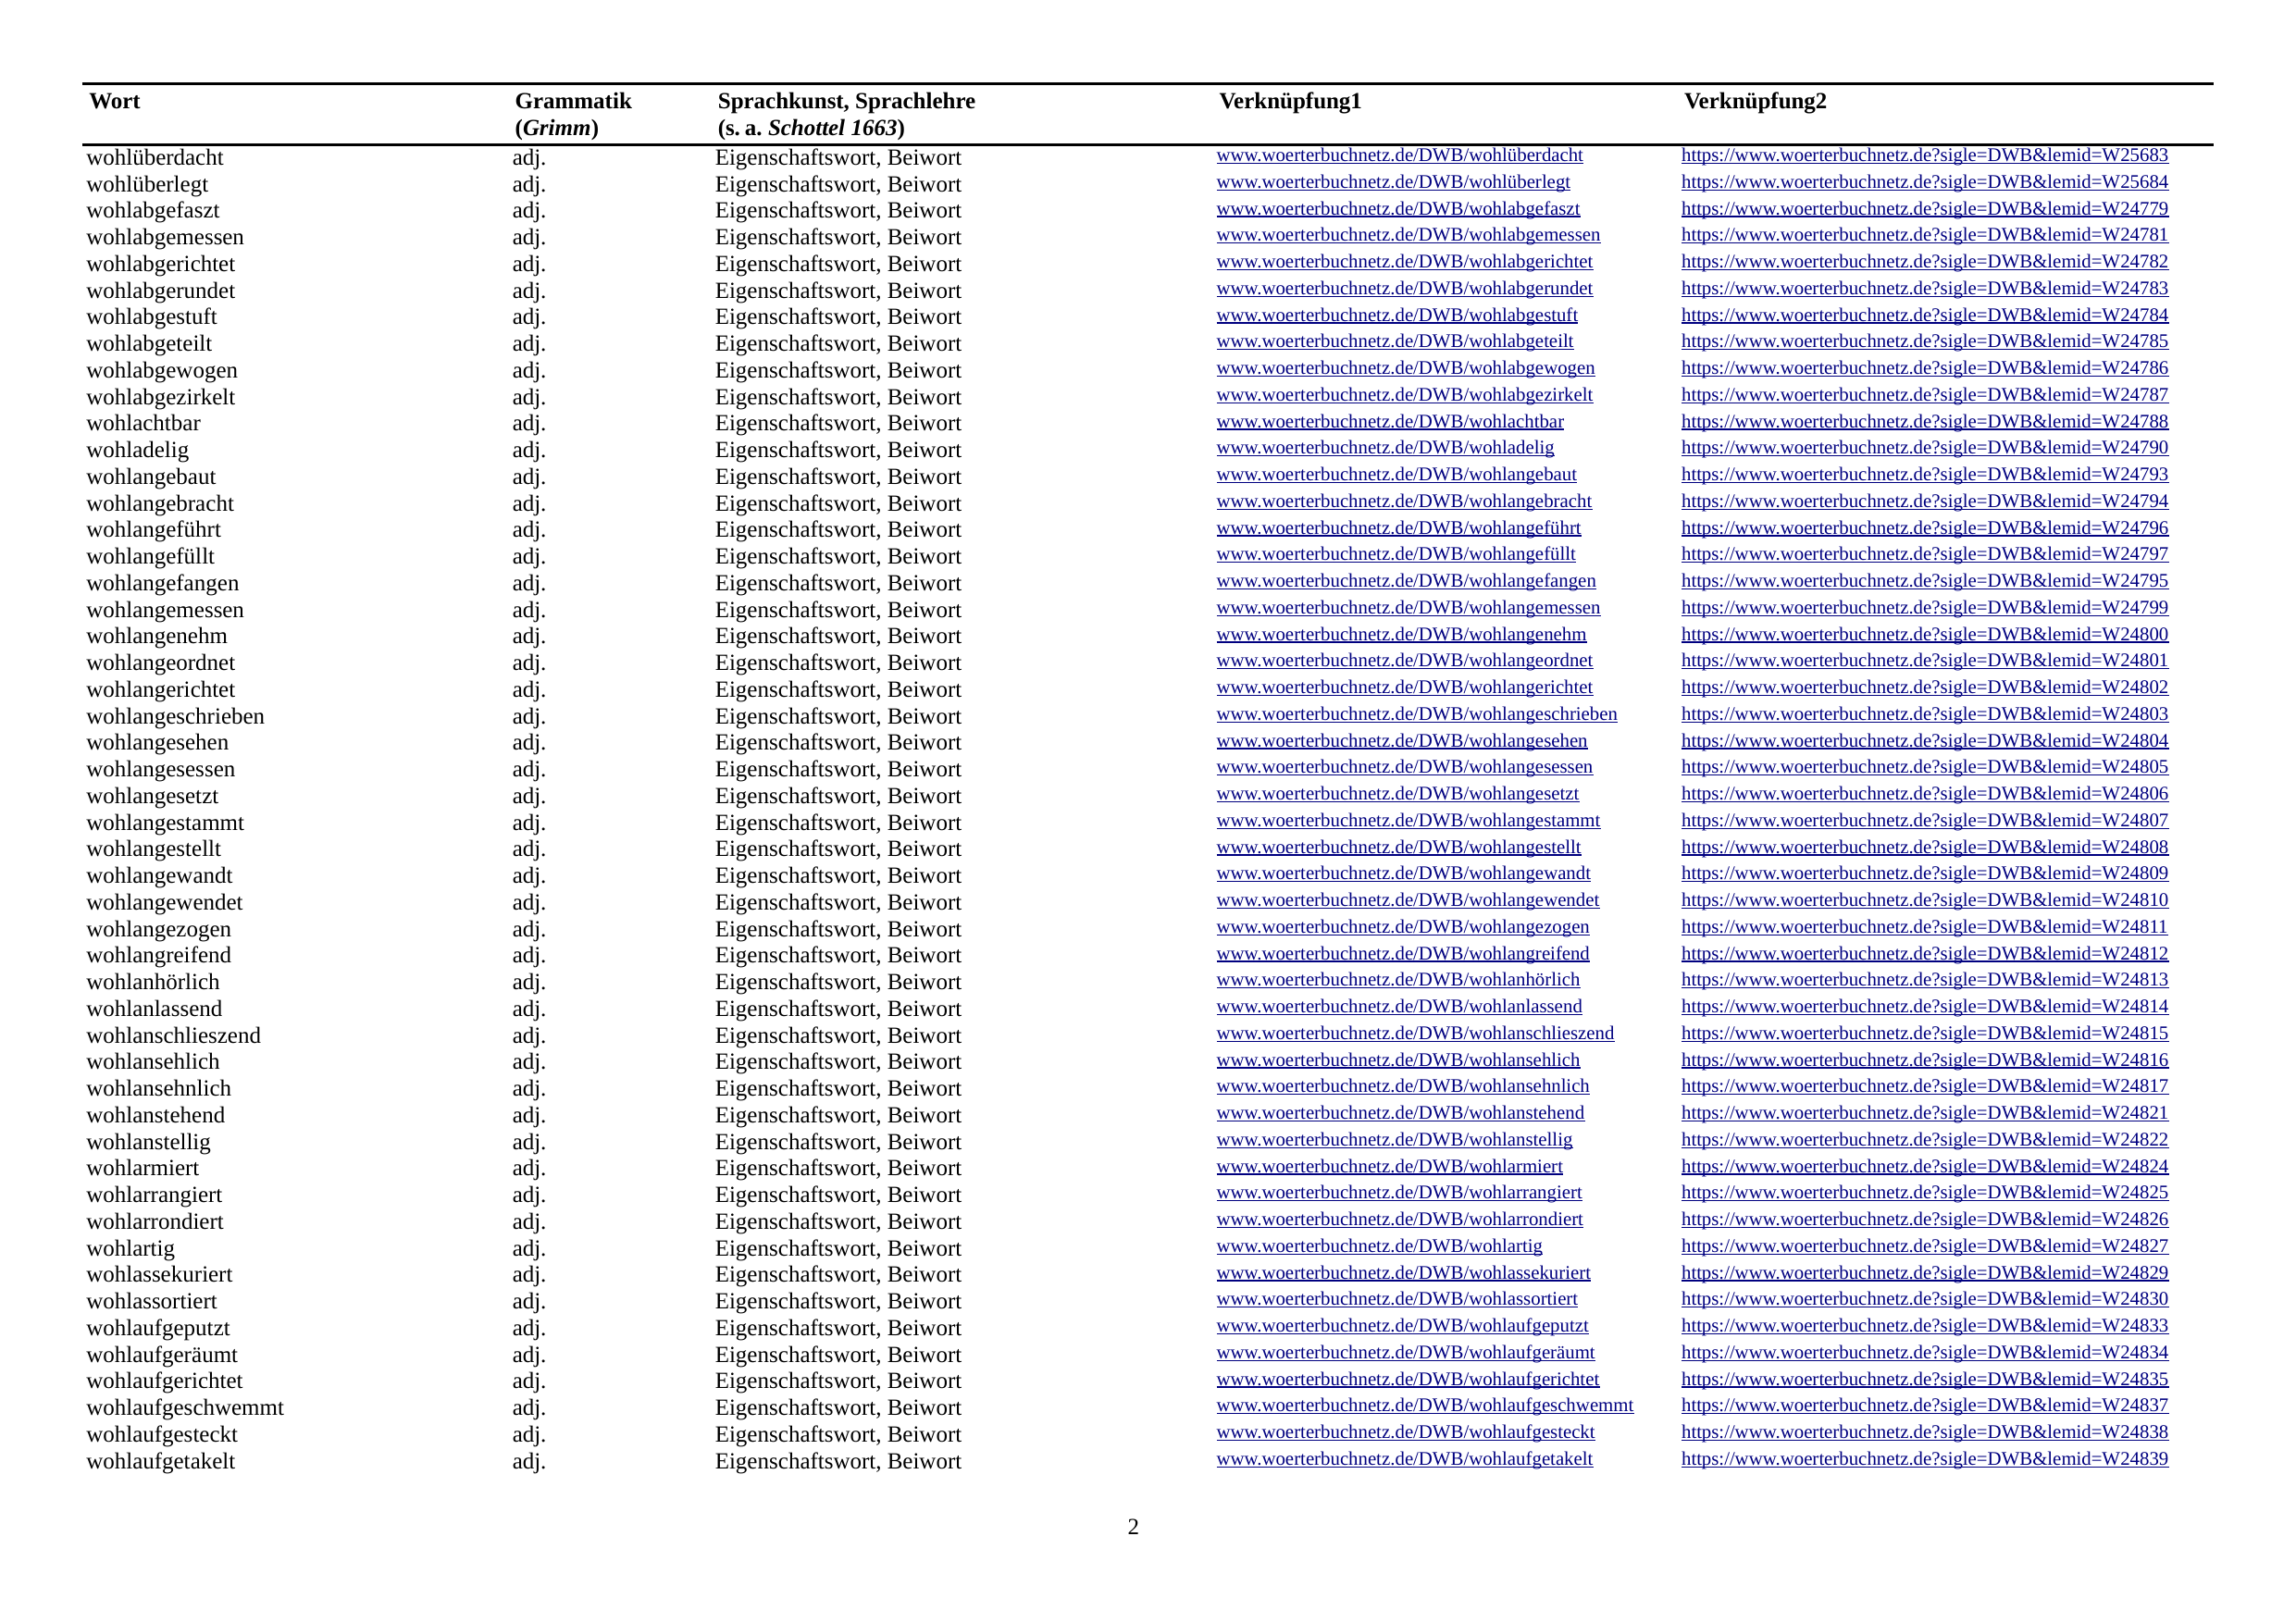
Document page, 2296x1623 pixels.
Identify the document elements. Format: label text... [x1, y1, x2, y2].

table_cell www.woerterbuchnetz.de/DWB/wohlartig [1212, 1234, 1677, 1260]
table_cell adj. [508, 596, 711, 622]
table_cell adj. [508, 649, 711, 675]
table_cell adj. [508, 675, 711, 702]
table_cell Eigenschaftswort, Beiwort [711, 1208, 1212, 1234]
table_cell wohlaufgeputzt [82, 1314, 508, 1341]
table_cell wohlaufgetakelt [82, 1447, 508, 1473]
table_cell https://www.woerterbuchnetz.de?sigle=DWB&lemid=W25683 [1678, 146, 2214, 170]
table_cell Eigenschaftswort, Beiwort [711, 463, 1212, 489]
table_cell wohlangemessen [82, 596, 508, 622]
table_cell www.woerterbuchnetz.de/DWB/wohlangeschrieben [1212, 702, 1677, 728]
table_cell Eigenschaftswort, Beiwort [711, 623, 1212, 649]
table_cell Eigenschaftswort, Beiwort [711, 1101, 1212, 1128]
table_cell www.woerterbuchnetz.de/DWB/wohlangreifend [1212, 942, 1677, 968]
table_cell https://www.woerterbuchnetz.de?sigle=DWB&lemid=W24800 [1678, 623, 2214, 649]
table_cell Eigenschaftswort, Beiwort [711, 569, 1212, 596]
table_cell https://www.woerterbuchnetz.de?sigle=DWB&lemid=W24825 [1678, 1181, 2214, 1208]
table_cell adj. [508, 1314, 711, 1341]
table_cell wohlanlassend [82, 995, 508, 1022]
table_cell wohlachtbar [82, 410, 508, 436]
table_cell www.woerterbuchnetz.de/DWB/wohlanstellig [1212, 1128, 1677, 1154]
table_cell Eigenschaftswort, Beiwort [711, 146, 1212, 170]
table_cell Eigenschaftswort, Beiwort [711, 1234, 1212, 1260]
table_cell www.woerterbuchnetz.de/DWB/wohlangerichtet [1212, 675, 1677, 702]
table_cell https://www.woerterbuchnetz.de?sigle=DWB&lemid=W24783 [1678, 277, 2214, 303]
table_cell www.woerterbuchnetz.de/DWB/wohlangemessen [1212, 596, 1677, 622]
table_cell adj. [508, 1128, 711, 1154]
table_cell wohlabgefaszt [82, 197, 508, 223]
table_cell wohlangerichtet [82, 675, 508, 702]
table_cell Eigenschaftswort, Beiwort [711, 356, 1212, 383]
table_cell wohlangebracht [82, 489, 508, 515]
table_header Sprachkunst, Sprachlehre (s. a. Schottel 1663) [711, 85, 1212, 143]
table_cell wohlangefüllt [82, 542, 508, 569]
table_cell adj. [508, 356, 711, 383]
table_cell wohlansehlich [82, 1048, 508, 1074]
table_cell www.woerterbuchnetz.de/DWB/wohlansehlich [1212, 1048, 1677, 1074]
table_cell www.woerterbuchnetz.de/DWB/wohlangebaut [1212, 463, 1677, 489]
table_cell www.woerterbuchnetz.de/DWB/wohlüberdacht [1212, 146, 1677, 170]
table_cell www.woerterbuchnetz.de/DWB/wohlaufgeschwemmt [1212, 1394, 1677, 1420]
table_cell adj. [508, 836, 711, 861]
table_cell www.woerterbuchnetz.de/DWB/wohlangefüllt [1212, 542, 1677, 569]
table_cell www.woerterbuchnetz.de/DWB/wohlangeführt [1212, 516, 1677, 542]
table_cell adj. [508, 915, 711, 941]
table_cell wohlabgeteilt [82, 329, 508, 356]
table_cell adj. [508, 1181, 711, 1208]
table_cell https://www.woerterbuchnetz.de?sigle=DWB&lemid=W24816 [1678, 1048, 2214, 1074]
table_cell adj. [508, 304, 711, 329]
table_cell adj. [508, 569, 711, 596]
table_cell wohlangesetzt [82, 782, 508, 809]
table_cell adj. [508, 1101, 711, 1128]
table_cell wohlanstehend [82, 1101, 508, 1128]
table_cell adj. [508, 1420, 711, 1447]
table_cell www.woerterbuchnetz.de/DWB/wohlanstehend [1212, 1101, 1677, 1128]
table_cell www.woerterbuchnetz.de/DWB/wohlangezogen [1212, 915, 1677, 941]
table_cell www.woerterbuchnetz.de/DWB/wohlanhörlich [1212, 968, 1677, 995]
table_cell www.woerterbuchnetz.de/DWB/wohlabgezirkelt [1212, 383, 1677, 409]
table_cell https://www.woerterbuchnetz.de?sigle=DWB&lemid=W24782 [1678, 250, 2214, 277]
table_cell Eigenschaftswort, Beiwort [711, 1447, 1212, 1473]
table_cell Eigenschaftswort, Beiwort [711, 197, 1212, 223]
table_cell www.woerterbuchnetz.de/DWB/wohlarrondiert [1212, 1208, 1677, 1234]
table_cell adj. [508, 250, 711, 277]
table_cell adj. [508, 489, 711, 515]
table_cell Eigenschaftswort, Beiwort [711, 1128, 1212, 1154]
table_cell www.woerterbuchnetz.de/DWB/wohlaufgeputzt [1212, 1314, 1677, 1341]
table_cell adj. [508, 1022, 711, 1047]
table_cell https://www.woerterbuchnetz.de?sigle=DWB&lemid=W24821 [1678, 1101, 2214, 1128]
table_cell wohlabgerichtet [82, 250, 508, 277]
table_cell https://www.woerterbuchnetz.de?sigle=DWB&lemid=W24779 [1678, 197, 2214, 223]
table_cell Eigenschaftswort, Beiwort [711, 329, 1212, 356]
table_cell adj. [508, 1261, 711, 1287]
table_cell Eigenschaftswort, Beiwort [711, 596, 1212, 622]
table_cell adj. [508, 1341, 711, 1367]
table_cell www.woerterbuchnetz.de/DWB/wohlangenehm [1212, 623, 1677, 649]
table_cell https://www.woerterbuchnetz.de?sigle=DWB&lemid=W25684 [1678, 170, 2214, 196]
table_cell https://www.woerterbuchnetz.de?sigle=DWB&lemid=W24803 [1678, 702, 2214, 728]
table_cell https://www.woerterbuchnetz.de?sigle=DWB&lemid=W24793 [1678, 463, 2214, 489]
table_cell wohlangezogen [82, 915, 508, 941]
table_cell https://www.woerterbuchnetz.de?sigle=DWB&lemid=W24794 [1678, 489, 2214, 515]
table_cell wohlanhörlich [82, 968, 508, 995]
table_cell https://www.woerterbuchnetz.de?sigle=DWB&lemid=W24784 [1678, 304, 2214, 329]
table_cell https://www.woerterbuchnetz.de?sigle=DWB&lemid=W24839 [1678, 1447, 2214, 1473]
table_cell Eigenschaftswort, Beiwort [711, 1261, 1212, 1287]
table_cell https://www.woerterbuchnetz.de?sigle=DWB&lemid=W24807 [1678, 809, 2214, 835]
table_header Grammatik (Grimm) [508, 85, 711, 143]
table_cell adj. [508, 1048, 711, 1074]
table_cell Eigenschaftswort, Beiwort [711, 915, 1212, 941]
table_cell Eigenschaftswort, Beiwort [711, 1341, 1212, 1367]
table_cell www.woerterbuchnetz.de/DWB/wohlabgestuft [1212, 304, 1677, 329]
table_cell Eigenschaftswort, Beiwort [711, 729, 1212, 755]
table_cell Eigenschaftswort, Beiwort [711, 1394, 1212, 1420]
table_cell https://www.woerterbuchnetz.de?sigle=DWB&lemid=W24804 [1678, 729, 2214, 755]
table_cell www.woerterbuchnetz.de/DWB/wohlaufgeräumt [1212, 1341, 1677, 1367]
table_cell wohlaufgeschwemmt [82, 1394, 508, 1420]
table_cell https://www.woerterbuchnetz.de?sigle=DWB&lemid=W24835 [1678, 1368, 2214, 1394]
table_cell https://www.woerterbuchnetz.de?sigle=DWB&lemid=W24824 [1678, 1155, 2214, 1181]
table_cell www.woerterbuchnetz.de/DWB/wohlangewendet [1212, 888, 1677, 915]
table_cell wohlangestammt [82, 809, 508, 835]
table_cell https://www.woerterbuchnetz.de?sigle=DWB&lemid=W24802 [1678, 675, 2214, 702]
table_cell https://www.woerterbuchnetz.de?sigle=DWB&lemid=W24811 [1678, 915, 2214, 941]
table_cell Eigenschaftswort, Beiwort [711, 170, 1212, 196]
table_cell adj. [508, 782, 711, 809]
table_cell https://www.woerterbuchnetz.de?sigle=DWB&lemid=W24833 [1678, 1314, 2214, 1341]
table_cell Eigenschaftswort, Beiwort [711, 1314, 1212, 1341]
table_cell adj. [508, 1234, 711, 1260]
table_cell https://www.woerterbuchnetz.de?sigle=DWB&lemid=W24781 [1678, 223, 2214, 250]
table_cell adj. [508, 223, 711, 250]
table_cell www.woerterbuchnetz.de/DWB/wohlaufgesteckt [1212, 1420, 1677, 1447]
table_cell wohlangeführt [82, 516, 508, 542]
table_cell https://www.woerterbuchnetz.de?sigle=DWB&lemid=W24790 [1678, 436, 2214, 463]
table_cell Eigenschaftswort, Beiwort [711, 1022, 1212, 1047]
table_cell https://www.woerterbuchnetz.de?sigle=DWB&lemid=W24837 [1678, 1394, 2214, 1420]
table_cell https://www.woerterbuchnetz.de?sigle=DWB&lemid=W24817 [1678, 1074, 2214, 1101]
table_cell https://www.woerterbuchnetz.de?sigle=DWB&lemid=W24814 [1678, 995, 2214, 1022]
table_cell www.woerterbuchnetz.de/DWB/wohlangesehen [1212, 729, 1677, 755]
table_cell wohlangreifend [82, 942, 508, 968]
table_cell adj. [508, 1447, 711, 1473]
table_cell Eigenschaftswort, Beiwort [711, 436, 1212, 463]
table_cell https://www.woerterbuchnetz.de?sigle=DWB&lemid=W24815 [1678, 1022, 2214, 1047]
table_cell https://www.woerterbuchnetz.de?sigle=DWB&lemid=W24822 [1678, 1128, 2214, 1154]
table_cell Eigenschaftswort, Beiwort [711, 1048, 1212, 1074]
table_cell adj. [508, 729, 711, 755]
table_cell www.woerterbuchnetz.de/DWB/wohlabgewogen [1212, 356, 1677, 383]
table_cell wohlaufgeräumt [82, 1341, 508, 1367]
table_cell wohlangewendet [82, 888, 508, 915]
table_cell www.woerterbuchnetz.de/DWB/wohlabgerichtet [1212, 250, 1677, 277]
table_cell wohlanschlieszend [82, 1022, 508, 1047]
table_cell https://www.woerterbuchnetz.de?sigle=DWB&lemid=W24810 [1678, 888, 2214, 915]
table_cell www.woerterbuchnetz.de/DWB/wohlangestellt [1212, 836, 1677, 861]
table_cell wohlassekuriert [82, 1261, 508, 1287]
table_cell Eigenschaftswort, Beiwort [711, 755, 1212, 782]
table_cell adj. [508, 542, 711, 569]
table_cell wohlabgemessen [82, 223, 508, 250]
table_cell adj. [508, 942, 711, 968]
table_cell Eigenschaftswort, Beiwort [711, 995, 1212, 1022]
table_cell Eigenschaftswort, Beiwort [711, 888, 1212, 915]
table_cell https://www.woerterbuchnetz.de?sigle=DWB&lemid=W24827 [1678, 1234, 2214, 1260]
table_cell Eigenschaftswort, Beiwort [711, 1368, 1212, 1394]
table_cell adj. [508, 702, 711, 728]
table_cell www.woerterbuchnetz.de/DWB/wohlanlassend [1212, 995, 1677, 1022]
table_cell www.woerterbuchnetz.de/DWB/wohlabgeteilt [1212, 329, 1677, 356]
table_cell adj. [508, 995, 711, 1022]
table_cell www.woerterbuchnetz.de/DWB/wohlanschlieszend [1212, 1022, 1677, 1047]
table_cell Eigenschaftswort, Beiwort [711, 383, 1212, 409]
table_cell https://www.woerterbuchnetz.de?sigle=DWB&lemid=W24787 [1678, 383, 2214, 409]
table_cell Eigenschaftswort, Beiwort [711, 968, 1212, 995]
table_cell www.woerterbuchnetz.de/DWB/wohlabgefaszt [1212, 197, 1677, 223]
table_cell www.woerterbuchnetz.de/DWB/wohlansehnlich [1212, 1074, 1677, 1101]
table_cell www.woerterbuchnetz.de/DWB/wohlabgemessen [1212, 223, 1677, 250]
table_cell wohlüberlegt [82, 170, 508, 196]
table_cell wohlangesessen [82, 755, 508, 782]
table_cell www.woerterbuchnetz.de/DWB/wohlachtbar [1212, 410, 1677, 436]
table_cell www.woerterbuchnetz.de/DWB/wohlangefangen [1212, 569, 1677, 596]
table_cell www.woerterbuchnetz.de/DWB/wohladelig [1212, 436, 1677, 463]
table_cell adj. [508, 1208, 711, 1234]
table_cell https://www.woerterbuchnetz.de?sigle=DWB&lemid=W24797 [1678, 542, 2214, 569]
table_cell https://www.woerterbuchnetz.de?sigle=DWB&lemid=W24813 [1678, 968, 2214, 995]
table_header Verknüpfung2 [1678, 85, 2214, 143]
table_cell https://www.woerterbuchnetz.de?sigle=DWB&lemid=W24826 [1678, 1208, 2214, 1234]
table_cell adj. [508, 410, 711, 436]
table_cell adj. [508, 1155, 711, 1181]
table_cell adj. [508, 1287, 711, 1314]
table_cell wohlangeordnet [82, 649, 508, 675]
table_cell www.woerterbuchnetz.de/DWB/wohlassekuriert [1212, 1261, 1677, 1287]
table_cell adj. [508, 1368, 711, 1394]
table_cell Eigenschaftswort, Beiwort [711, 1420, 1212, 1447]
table_cell adj. [508, 463, 711, 489]
table_cell wohlarmiert [82, 1155, 508, 1181]
table_cell Eigenschaftswort, Beiwort [711, 410, 1212, 436]
table_cell wohlabgerundet [82, 277, 508, 303]
table_cell Eigenschaftswort, Beiwort [711, 836, 1212, 861]
table_cell www.woerterbuchnetz.de/DWB/wohlarrangiert [1212, 1181, 1677, 1208]
table_cell adj. [508, 809, 711, 835]
table_cell www.woerterbuchnetz.de/DWB/wohlabgerundet [1212, 277, 1677, 303]
table_cell adj. [508, 1394, 711, 1420]
table_cell adj. [508, 146, 711, 170]
table_cell adj. [508, 383, 711, 409]
table_cell Eigenschaftswort, Beiwort [711, 1287, 1212, 1314]
table_cell wohlaufgerichtet [82, 1368, 508, 1394]
table_cell https://www.woerterbuchnetz.de?sigle=DWB&lemid=W24806 [1678, 782, 2214, 809]
table_cell wohlüberdacht [82, 146, 508, 170]
table_cell wohlaufgesteckt [82, 1420, 508, 1447]
table_cell adj. [508, 197, 711, 223]
table_cell adj. [508, 170, 711, 196]
table_cell wohlartig [82, 1234, 508, 1260]
table_cell Eigenschaftswort, Beiwort [711, 675, 1212, 702]
table_cell Eigenschaftswort, Beiwort [711, 809, 1212, 835]
table_cell https://www.woerterbuchnetz.de?sigle=DWB&lemid=W24830 [1678, 1287, 2214, 1314]
table_cell www.woerterbuchnetz.de/DWB/wohlangebracht [1212, 489, 1677, 515]
table_cell www.woerterbuchnetz.de/DWB/wohlangestammt [1212, 809, 1677, 835]
table_cell adj. [508, 755, 711, 782]
table_cell Eigenschaftswort, Beiwort [711, 782, 1212, 809]
table_cell https://www.woerterbuchnetz.de?sigle=DWB&lemid=W24829 [1678, 1261, 2214, 1287]
table_cell https://www.woerterbuchnetz.de?sigle=DWB&lemid=W24796 [1678, 516, 2214, 542]
table_cell adj. [508, 1074, 711, 1101]
table_cell wohlangeschrieben [82, 702, 508, 728]
table_cell https://www.woerterbuchnetz.de?sigle=DWB&lemid=W24805 [1678, 755, 2214, 782]
table_cell https://www.woerterbuchnetz.de?sigle=DWB&lemid=W24788 [1678, 410, 2214, 436]
table_cell adj. [508, 277, 711, 303]
table_cell https://www.woerterbuchnetz.de?sigle=DWB&lemid=W24808 [1678, 836, 2214, 861]
table_cell wohlangebaut [82, 463, 508, 489]
table_cell https://www.woerterbuchnetz.de?sigle=DWB&lemid=W24785 [1678, 329, 2214, 356]
table_cell www.woerterbuchnetz.de/DWB/wohlüberlegt [1212, 170, 1677, 196]
table_cell wohlangefangen [82, 569, 508, 596]
table_cell adj. [508, 968, 711, 995]
table_cell wohlangewandt [82, 861, 508, 888]
table_cell https://www.woerterbuchnetz.de?sigle=DWB&lemid=W24795 [1678, 569, 2214, 596]
table_cell www.woerterbuchnetz.de/DWB/wohlaufgerichtet [1212, 1368, 1677, 1394]
table_cell Eigenschaftswort, Beiwort [711, 649, 1212, 675]
table_cell wohlangestellt [82, 836, 508, 861]
table_cell wohlansehnlich [82, 1074, 508, 1101]
table_cell adj. [508, 888, 711, 915]
table_cell Eigenschaftswort, Beiwort [711, 542, 1212, 569]
table_cell https://www.woerterbuchnetz.de?sigle=DWB&lemid=W24812 [1678, 942, 2214, 968]
table_cell wohlabgestuft [82, 304, 508, 329]
table_cell wohlanstellig [82, 1128, 508, 1154]
table_cell wohlarrangiert [82, 1181, 508, 1208]
table_cell www.woerterbuchnetz.de/DWB/wohlassortiert [1212, 1287, 1677, 1314]
table_cell wohlabgewogen [82, 356, 508, 383]
table_cell adj. [508, 329, 711, 356]
table_cell Eigenschaftswort, Beiwort [711, 304, 1212, 329]
table_cell https://www.woerterbuchnetz.de?sigle=DWB&lemid=W24799 [1678, 596, 2214, 622]
table_cell adj. [508, 861, 711, 888]
table_cell adj. [508, 436, 711, 463]
table_cell wohlangesehen [82, 729, 508, 755]
table_header Verknüpfung1 [1212, 85, 1677, 143]
table_cell Eigenschaftswort, Beiwort [711, 489, 1212, 515]
table_cell Eigenschaftswort, Beiwort [711, 250, 1212, 277]
table_cell Eigenschaftswort, Beiwort [711, 861, 1212, 888]
table_cell Eigenschaftswort, Beiwort [711, 942, 1212, 968]
table_cell adj. [508, 516, 711, 542]
table_cell www.woerterbuchnetz.de/DWB/wohlarmiert [1212, 1155, 1677, 1181]
table_cell www.woerterbuchnetz.de/DWB/wohlangesetzt [1212, 782, 1677, 809]
table_cell wohlangenehm [82, 623, 508, 649]
table_cell Eigenschaftswort, Beiwort [711, 1181, 1212, 1208]
table_cell https://www.woerterbuchnetz.de?sigle=DWB&lemid=W24834 [1678, 1341, 2214, 1367]
table_header Wort [82, 85, 508, 143]
table_cell Eigenschaftswort, Beiwort [711, 1074, 1212, 1101]
table_cell Eigenschaftswort, Beiwort [711, 702, 1212, 728]
table_cell Eigenschaftswort, Beiwort [711, 516, 1212, 542]
table_cell www.woerterbuchnetz.de/DWB/wohlangewandt [1212, 861, 1677, 888]
table_cell Eigenschaftswort, Beiwort [711, 223, 1212, 250]
table_cell www.woerterbuchnetz.de/DWB/wohlaufgetakelt [1212, 1447, 1677, 1473]
table_cell www.woerterbuchnetz.de/DWB/wohlangesessen [1212, 755, 1677, 782]
table_cell wohlassortiert [82, 1287, 508, 1314]
table_cell adj. [508, 623, 711, 649]
table_cell https://www.woerterbuchnetz.de?sigle=DWB&lemid=W24838 [1678, 1420, 2214, 1447]
table_cell Eigenschaftswort, Beiwort [711, 1155, 1212, 1181]
table_cell https://www.woerterbuchnetz.de?sigle=DWB&lemid=W24809 [1678, 861, 2214, 888]
table_cell Eigenschaftswort, Beiwort [711, 277, 1212, 303]
table_cell https://www.woerterbuchnetz.de?sigle=DWB&lemid=W24801 [1678, 649, 2214, 675]
table_cell wohladelig [82, 436, 508, 463]
table_cell wohlarrondiert [82, 1208, 508, 1234]
table_cell www.woerterbuchnetz.de/DWB/wohlangeordnet [1212, 649, 1677, 675]
table_cell https://www.woerterbuchnetz.de?sigle=DWB&lemid=W24786 [1678, 356, 2214, 383]
table_cell wohlabgezirkelt [82, 383, 508, 409]
